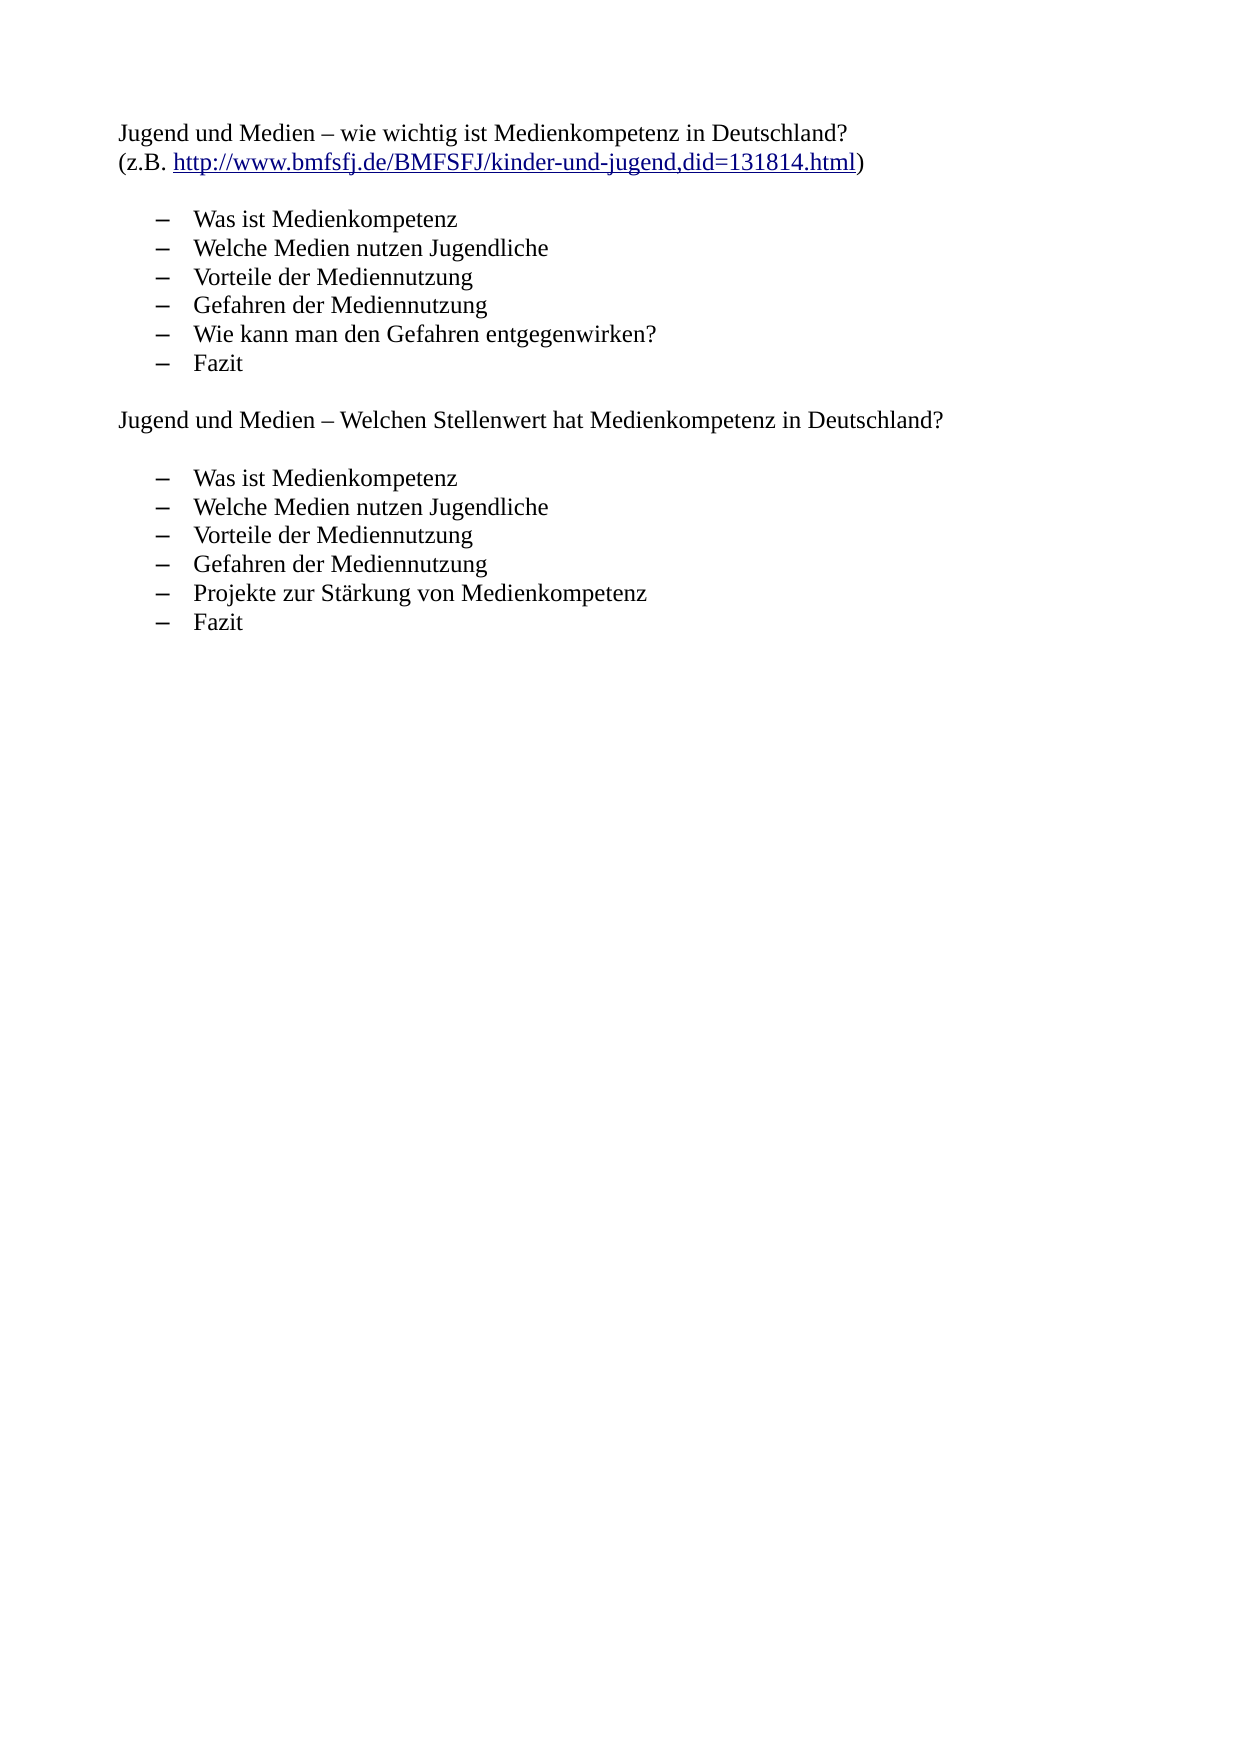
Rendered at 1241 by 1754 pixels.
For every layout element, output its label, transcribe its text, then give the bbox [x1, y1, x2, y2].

list Projekte zur Stärkung von Medienkompetenz [156, 578, 1122, 607]
list Fazit [156, 348, 1122, 377]
list Welche Medien nutzen Jugendliche [156, 233, 1122, 262]
list Gefahren der Mediennutzung [156, 291, 1122, 319]
text (z.B. http://www.bmfsfj.de/BMFSFJ/kinder-und-jugend,did=131814.html) [118, 147, 1122, 176]
text Jugend und Medien – wie wichtig ist Medienkompetenz in Deutschland? [118, 118, 1122, 147]
list Fazit [156, 607, 1122, 636]
list Wie kann man den Gefahren entgegenwirken? [156, 319, 1122, 348]
list Welche Medien nutzen Jugendliche [156, 492, 1122, 521]
list Gefahren der Mediennutzung [156, 549, 1122, 578]
text Jugend und Medien – Welchen Stellenwert hat Medienkompetenz in Deutschland? [118, 406, 1122, 434]
list Was ist Medienkompetenz [156, 204, 1122, 233]
list Was ist Medienkompetenz [156, 463, 1122, 492]
list Vorteile der Mediennutzung [156, 521, 1122, 549]
list Vorteile der Mediennutzung [156, 262, 1122, 291]
